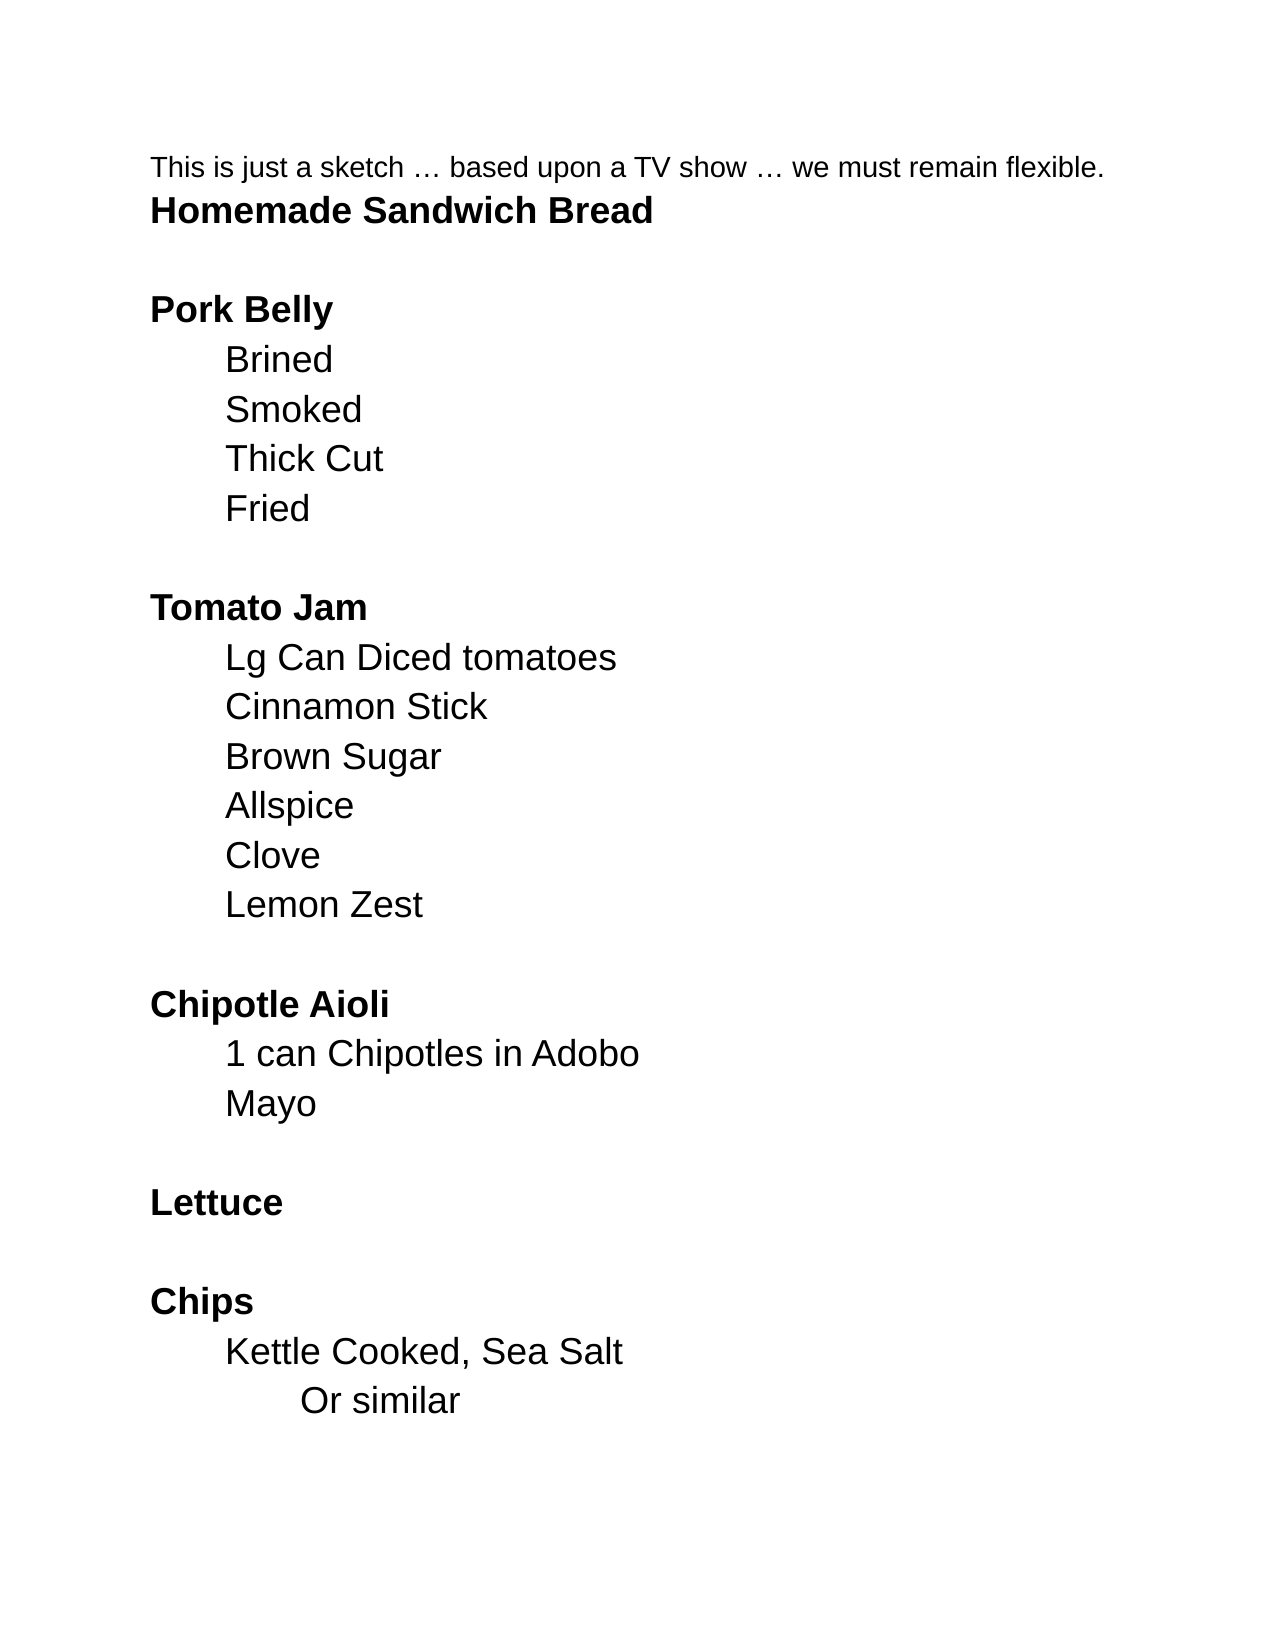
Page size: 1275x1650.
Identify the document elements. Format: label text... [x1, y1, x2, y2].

text 1 can Chipotles in Adobo [225, 1031, 1125, 1074]
text This is just a sketch … based upon a TV show … we must remain flexible. [150, 150, 1125, 183]
text Mayo [225, 1081, 1125, 1124]
text Chipotle Aioli [150, 982, 1125, 1025]
text Smoked [150, 387, 1125, 430]
text Homemade Sandwich Bread [150, 188, 1125, 232]
text Pork Belly [150, 288, 1125, 331]
text Clove [225, 833, 1125, 876]
text Fried [150, 486, 1125, 529]
text Lemon Zest [225, 883, 1125, 926]
text Kettle Cooked, Sea Salt [150, 1329, 1125, 1372]
text Chips [150, 1279, 1125, 1322]
text Brown Sugar [225, 734, 1125, 777]
text Lg Can Diced tomatoes [225, 635, 1125, 678]
text Tomato Jam [150, 585, 1125, 628]
text Or similar [150, 1378, 1125, 1422]
text Allspice [225, 783, 1125, 827]
text Cinnamon Stick [225, 684, 1125, 727]
text Thick Cut [150, 436, 1125, 479]
text Lettuce [150, 1180, 1125, 1223]
text Brined [150, 337, 1125, 380]
